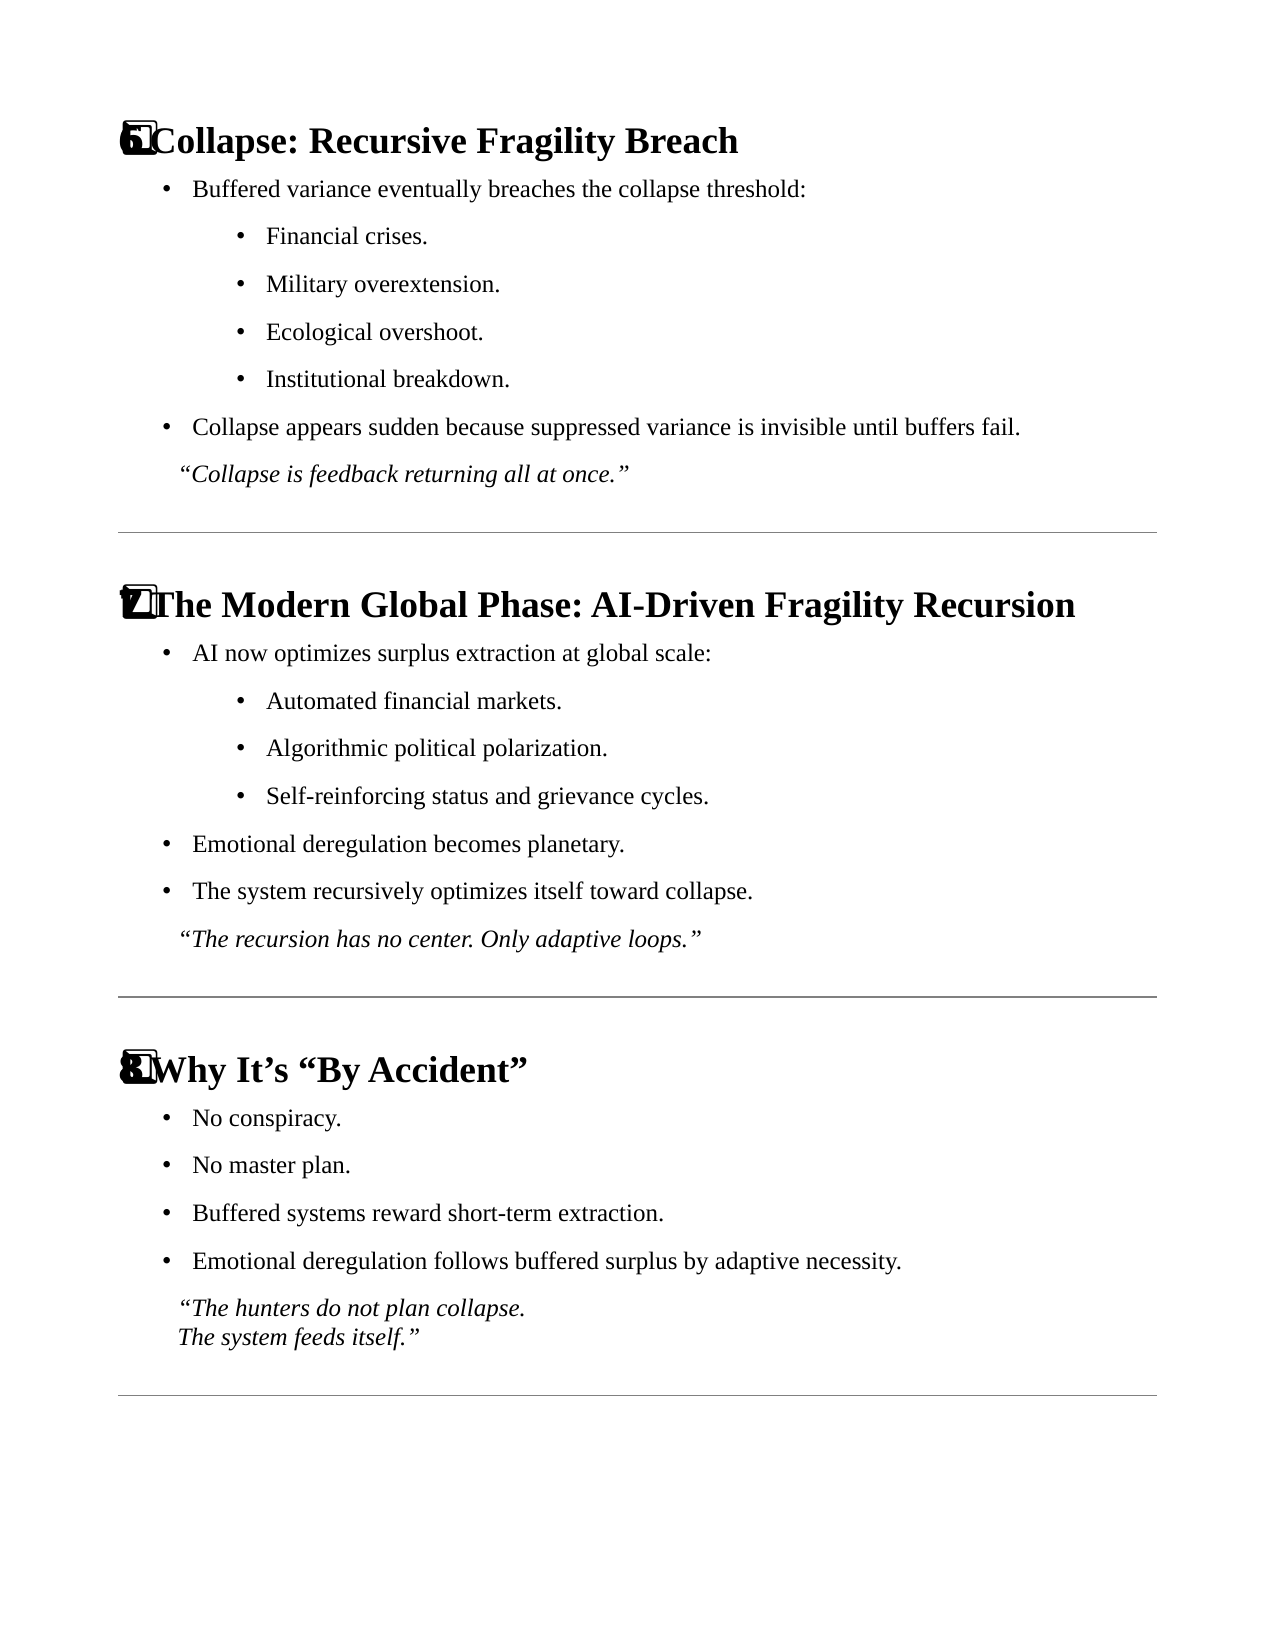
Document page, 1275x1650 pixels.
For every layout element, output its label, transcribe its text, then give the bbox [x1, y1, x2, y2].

list Emotional deregulation follows buffered surplus by adaptive necessity. [162, 1246, 1157, 1274]
list No conspiracy. [162, 1103, 1157, 1132]
list Automated financial markets. [236, 686, 1157, 715]
list Emotional deregulation becomes planetary. [162, 829, 1157, 857]
list The system recursively optimizes itself toward collapse. [162, 876, 1157, 905]
list Buffered systems reward short-term extraction. [162, 1198, 1157, 1227]
list Collapse appears sudden because suppressed variance is invisible until buffers fail. [162, 412, 1157, 441]
list AI now optimizes surplus extraction at global scale: [162, 638, 1157, 667]
list Self-reinforcing status and grievance cycles. [236, 781, 1157, 810]
list Buffered variance eventually breaches the collapse threshold: [162, 174, 1157, 202]
list Financial crises. [236, 221, 1157, 250]
text “Collapse is feedback returning all at once.” [177, 459, 1098, 488]
text “The recursion has no center. Only adaptive loops.” [177, 924, 1098, 953]
subtitle 6️⃣ Collapse: Recursive Fragility Breach [118, 118, 1157, 161]
list No master plan. [162, 1151, 1157, 1179]
list Military overextension. [236, 269, 1157, 298]
list Algorithmic political polarization. [236, 733, 1157, 762]
list Ecological overshoot. [236, 317, 1157, 345]
text “The hunters do not plan collapse. The system feeds itself.” [177, 1293, 1098, 1351]
subtitle 7️⃣ The Modern Global Phase: AI-Driven Fragility Recursion [118, 583, 1157, 626]
subtitle 8️⃣ Why It’s “By Accident” [118, 1047, 1157, 1090]
list Institutional breakdown. [236, 364, 1157, 393]
